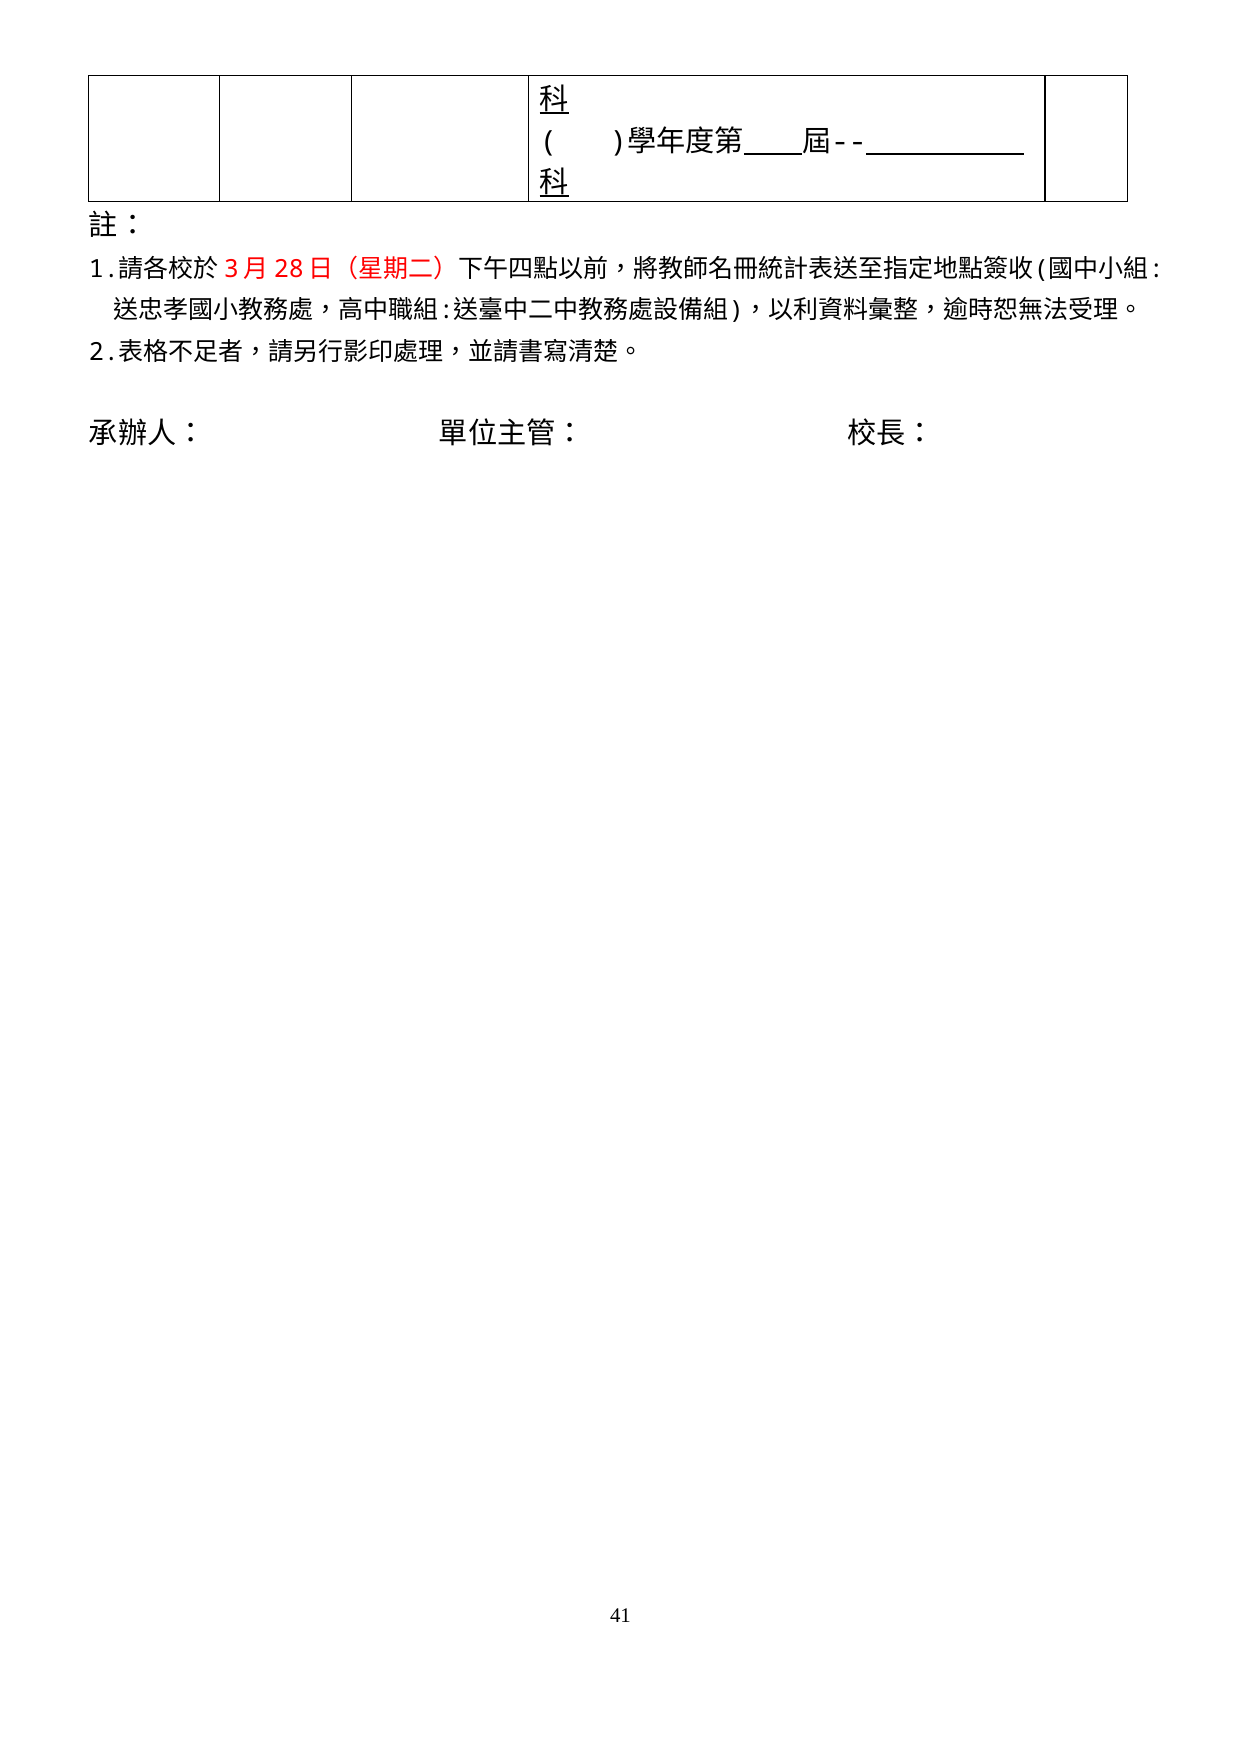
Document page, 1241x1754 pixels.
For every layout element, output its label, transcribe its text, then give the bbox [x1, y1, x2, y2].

text 2.表格不足者，請另行影印處理，並請書寫清楚。 [89, 327, 1152, 369]
text 1.請各校於3月28日（星期二）下午四點以前，將教師名冊統計表送至指定地點簽收(國中小組:送忠孝國小教務處，高中職組:送臺中二中教務處設備組)，以利資料彙整，逾時恕無法受理。 [89, 244, 1152, 327]
text 承辦人： 單位主管： 校長： [89, 410, 1152, 452]
text 註： [89, 202, 1152, 244]
table_cell [1046, 76, 1127, 201]
table_cell 科 ( )學年度第 屆-- 科 [529, 76, 1044, 201]
table_cell [352, 76, 528, 201]
table_cell [220, 76, 351, 201]
table_cell [89, 76, 219, 201]
